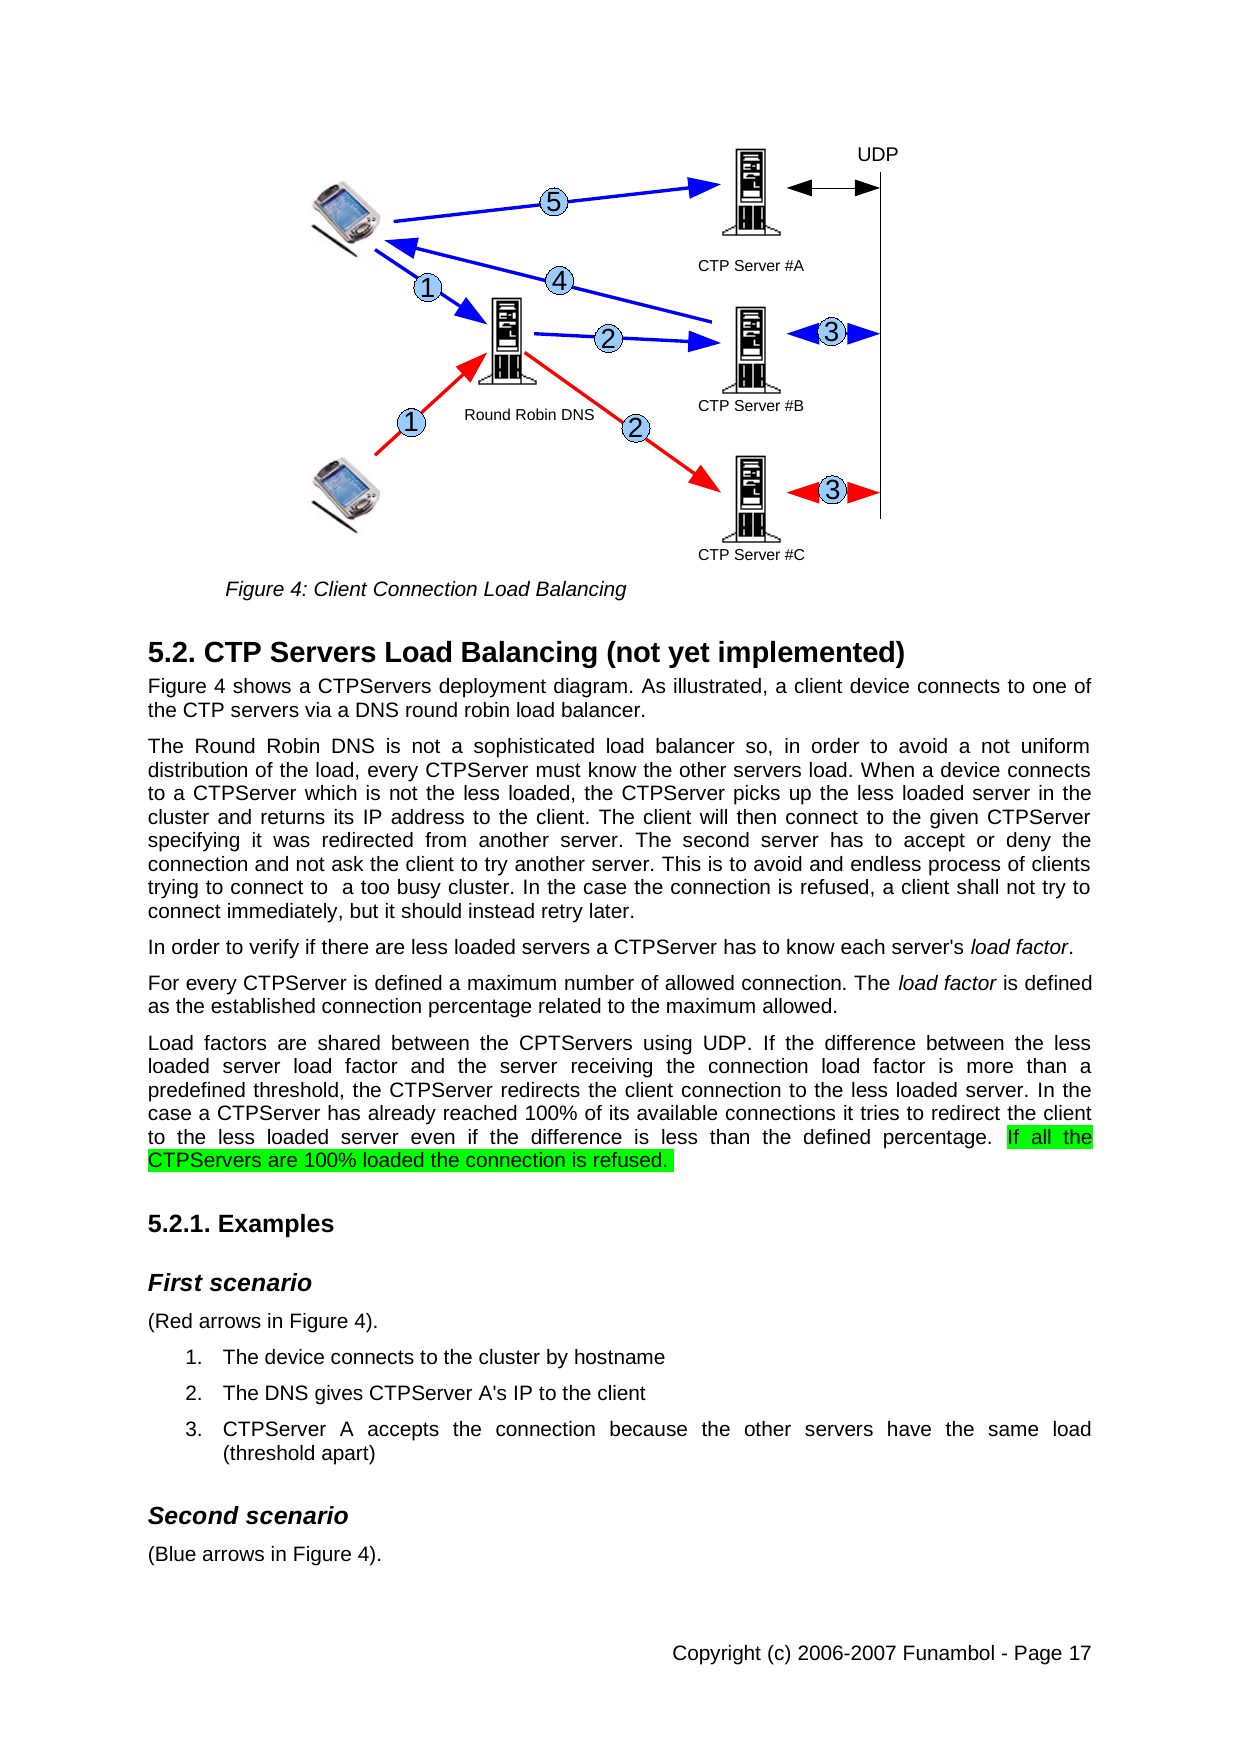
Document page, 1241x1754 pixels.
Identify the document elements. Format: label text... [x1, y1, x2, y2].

text (Red arrows in Figure 4). [148, 1309, 1093, 1333]
list The device connects to the cluster by hostname [185, 1346, 1093, 1369]
subtitle Examples [148, 1210, 1093, 1238]
list The DNS gives CTPServer A's IP to the client [185, 1382, 1093, 1405]
list CTPServer A accepts the connection because the other servers have the same load (threshold apart) [185, 1418, 1093, 1465]
text Figure 4: Client Connection Load Balancing [225, 131, 1015, 601]
text For every CTPServer is defined a maximum number of allowed connection. The load factor is defined as the established connection percentage related to the maximum allowed. [148, 971, 1093, 1018]
subtitle Second scenario [148, 1502, 1093, 1530]
text In order to verify if there are less loaded servers a CTPServer has to know each server's load factor. [148, 935, 1093, 959]
text (Blue arrows in Figure 4). [148, 1543, 1093, 1566]
text The Round Robin DNS is not a sophisticated load balancer so, in order to avoid a not uniform distribution of the load, every CTPServer must know the other servers load. When a device connects to a CTPServer which is not the less loaded, the CTPServer picks up the less loaded server in the cluster and returns its IP address to the client. The client will then connect to the given CTPServer specifying it was redirected from another server. The second server has to accept or deny the connection and not ask the client to try another server. This is to avoid and endless process of clients trying to connect to a too busy cluster. In the case the connection is refused, a client shall not try to connect immediately, but it should instead retry later. [148, 734, 1093, 923]
subtitle First scenario [148, 1269, 1093, 1297]
text Load factors are shared between the CPTServers using UDP. If the difference between the less loaded server load factor and the server receiving the connection load factor is more than a predefined threshold, the CTPServer redirects the client connection to the less loaded server. In the case a CTPServer has already reached 100% of its available connections it tries to redirect the client to the less loaded server even if the difference is less than the defined percentage. If all the CTPServers are 100% loaded the connection is refused. [148, 1031, 1093, 1172]
subtitle CTP Servers Load Balancing (not yet implemented) [148, 118, 1093, 669]
text Figure 4 shows a CTPServers deployment diagram. As illustrated, a client device connects to one of the CTP servers via a DNS round robin load balancer. [148, 675, 1093, 722]
